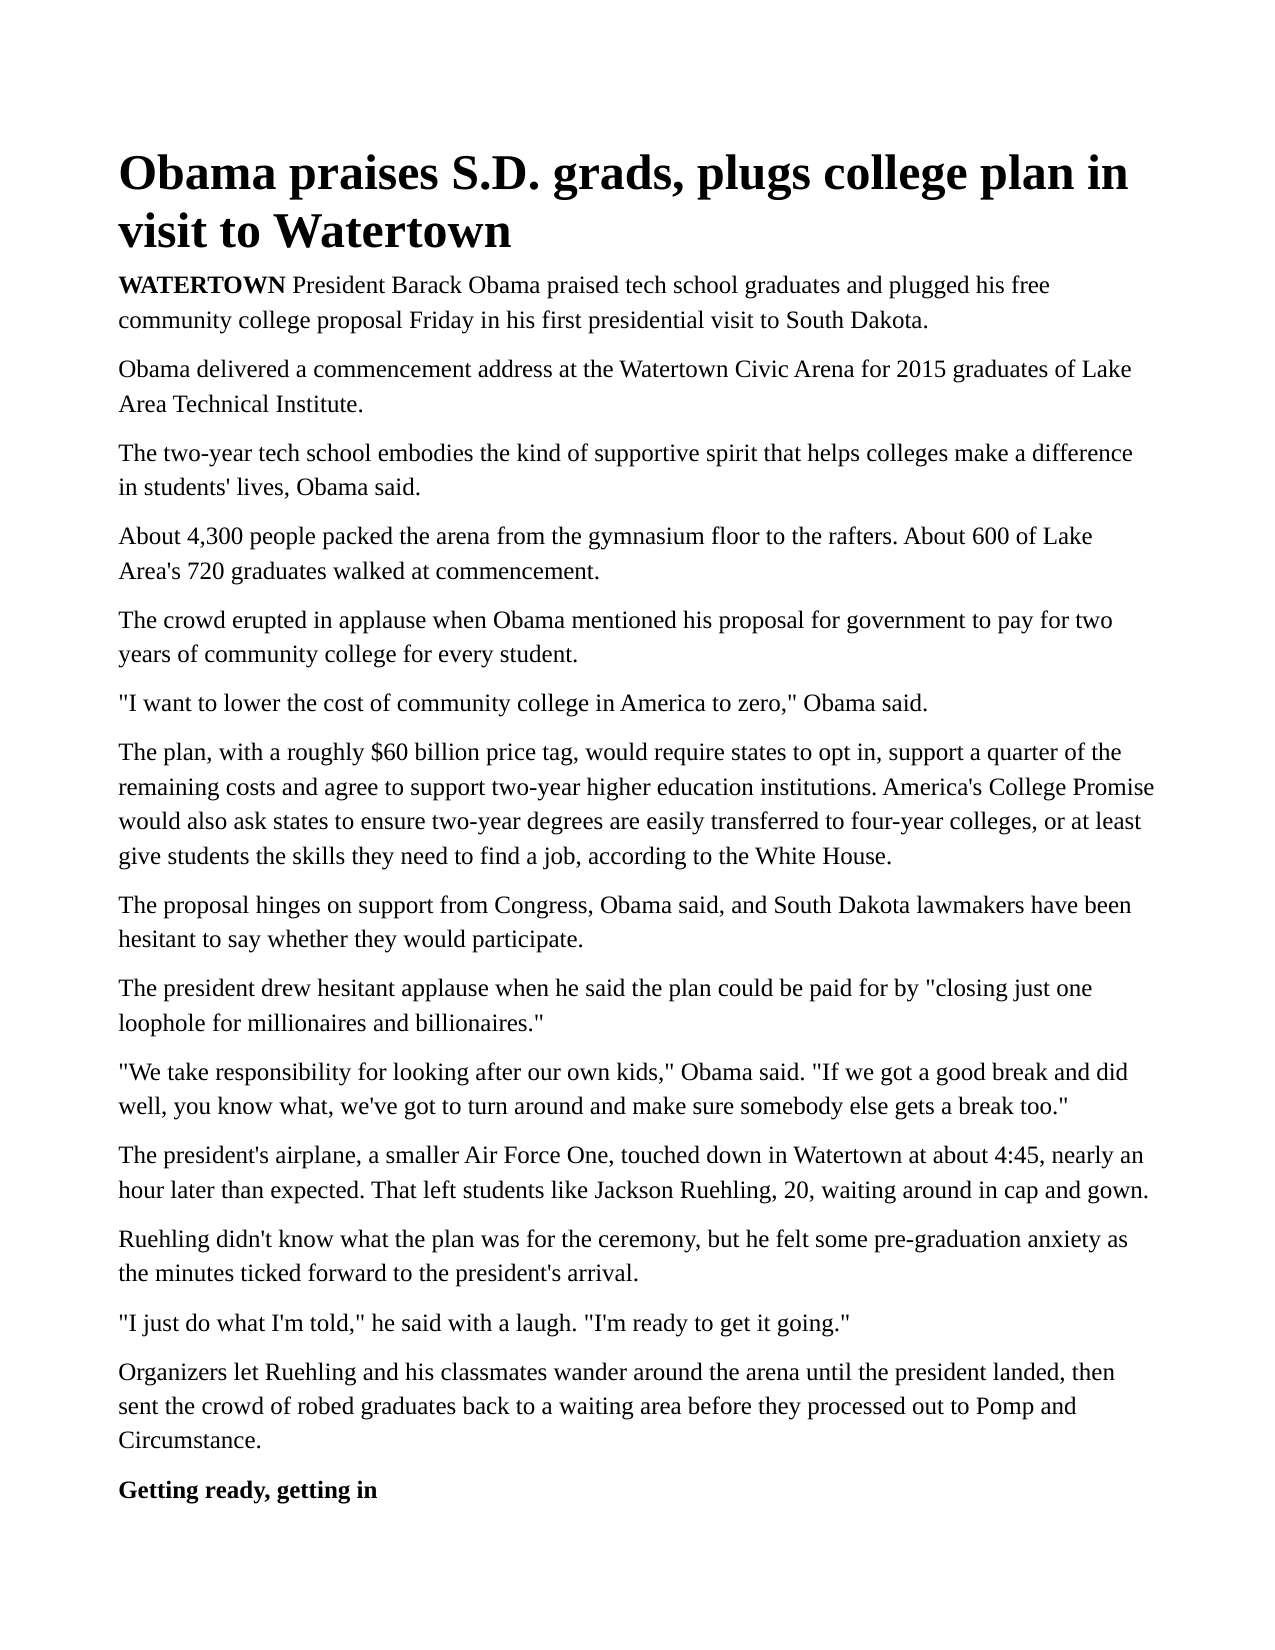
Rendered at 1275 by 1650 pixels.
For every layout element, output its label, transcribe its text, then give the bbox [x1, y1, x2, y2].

text Getting ready, getting in [118, 1475, 1157, 1503]
text The crowd erupted in applause when Obama mentioned his proposal for government to pay for two years of community college for every student. [118, 605, 1157, 668]
text About 4,300 people packed the arena from the gymnasium floor to the rafters. About 600 of Lake Area's 720 graduates walked at commencement. [118, 521, 1157, 584]
text Organizers let Ruehling and his classmates wander around the arena until the president landed, then sent the crowd of robed graduates back to a waiting area before they processed out to Pomp and Circumstance. [118, 1357, 1157, 1454]
subtitle Obama praises S.D. grads, plugs college plan in visit to Watertown [118, 143, 1157, 258]
text Ruehling didn't know what the plan was for the ceremony, but he felt some pre-graduation anxiety as the minutes ticked forward to the president's arrival. [118, 1224, 1157, 1287]
text The two-year tech school embodies the kind of supportive spirit that helps colleges make a difference in students' lives, Obama said. [118, 438, 1157, 501]
text The plan, with a roughly $60 billion price tag, would require states to opt in, support a quarter of the remaining costs and agree to support two-year higher education institutions. America's College Promise would also ask states to ensure two-year degrees are easily transferred to four-year colleges, or at least give students the skills they need to find a job, according to the White House. [118, 737, 1157, 869]
text The president drew hesitant applause when he said the plan could be paid for by "closing just one loophole for millionaires and billionaires." [118, 973, 1157, 1037]
text "I want to lower the cost of community college in America to zero," Obama said. [118, 688, 1157, 717]
text "We take responsibility for looking after our own kids," Obama said. "If we got a good break and did well, you know what, we've got to turn around and make sure somebody else gets a break too." [118, 1057, 1157, 1120]
text "I just do what I'm told," he said with a laugh. "I'm ready to get it going." [118, 1308, 1157, 1336]
text WATERTOWN President Barack Obama praised tech school graduates and plugged his free community college proposal Friday in his first presidential visit to South Dakota. [118, 271, 1157, 334]
text The proposal hinges on support from Congress, Obama said, and South Dakota lawmakers have been hesitant to say whether they would participate. [118, 890, 1157, 953]
text The president's airplane, a smaller Air Force One, touched down in Watertown at about 4:45, nearly an hour later than expected. That left students like Jackson Ruehling, 20, waiting around in cap and gown. [118, 1141, 1157, 1204]
text Obama delivered a commencement address at the Watertown Civic Arena for 2015 graduates of Lake Area Technical Institute. [118, 354, 1157, 417]
